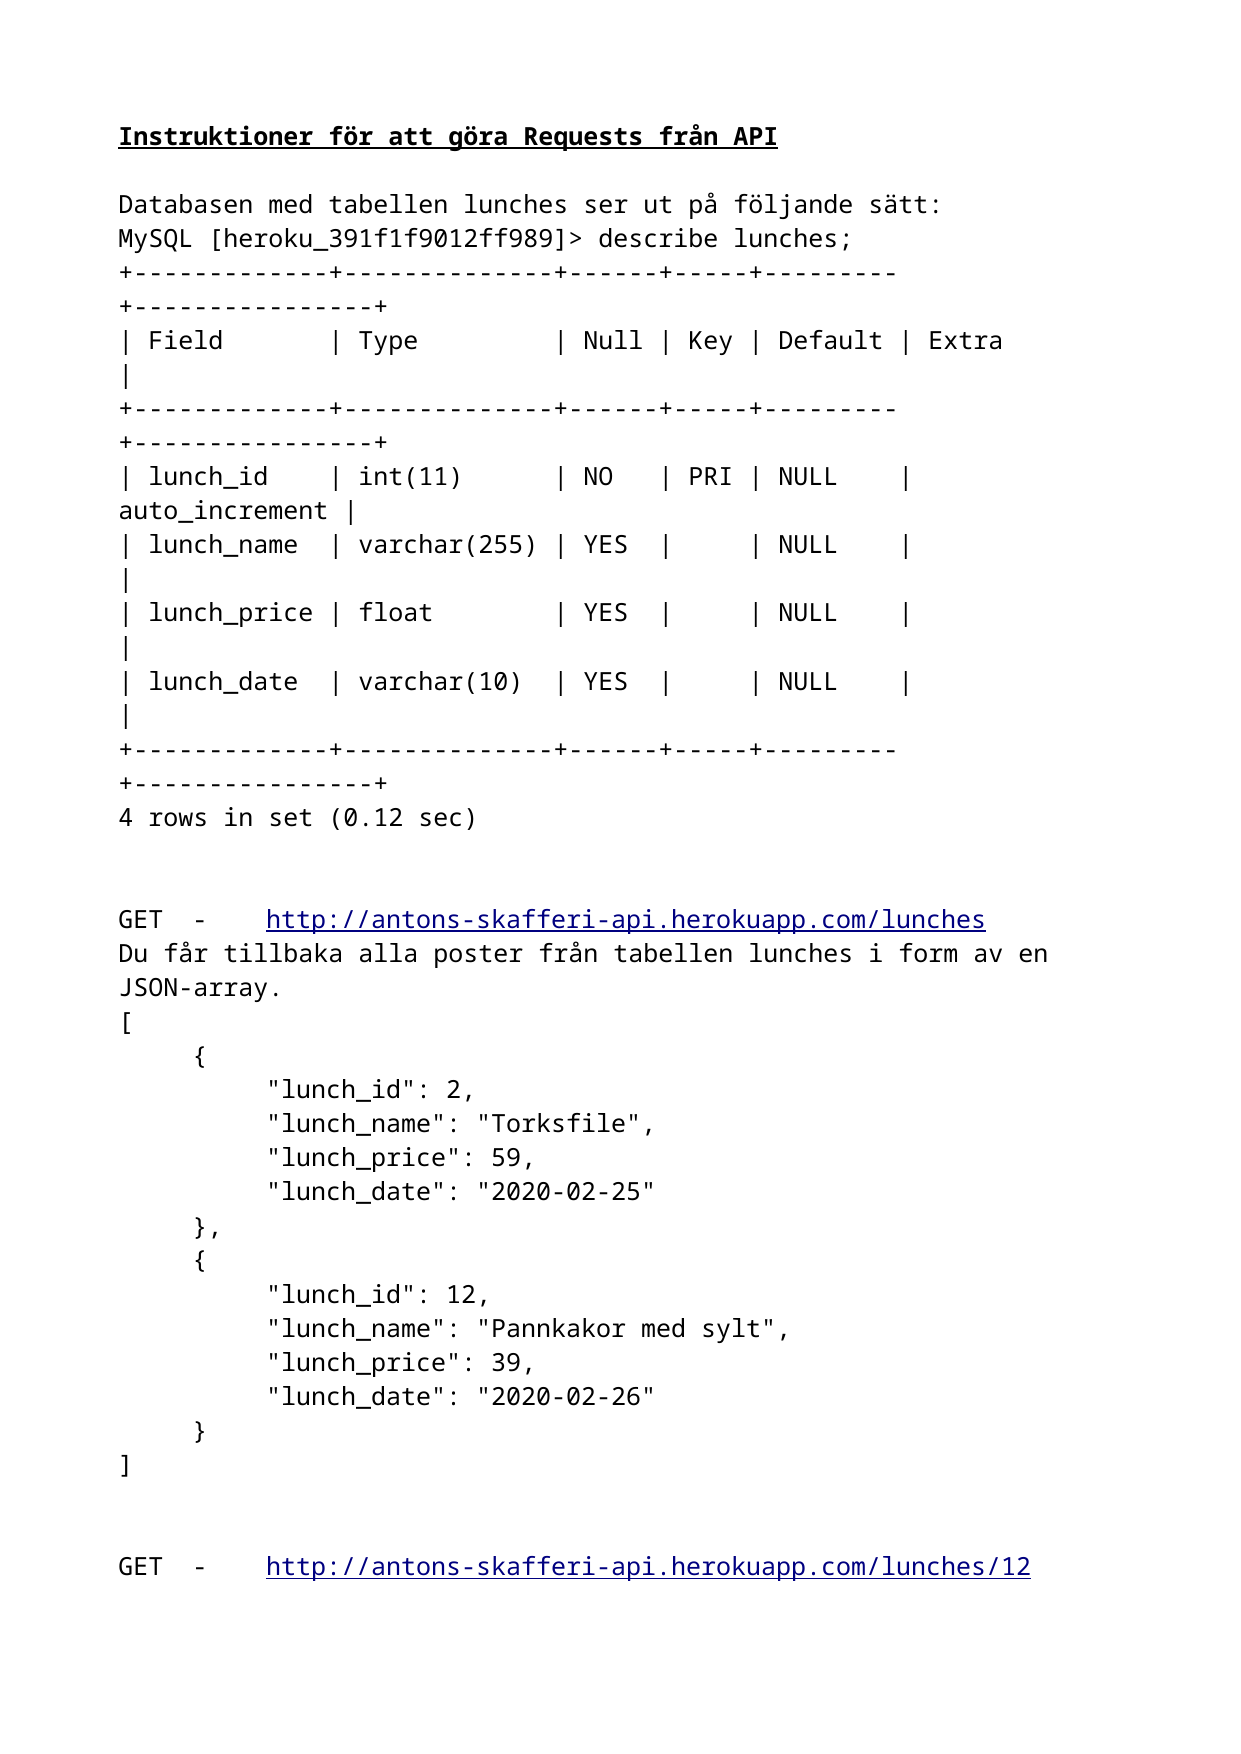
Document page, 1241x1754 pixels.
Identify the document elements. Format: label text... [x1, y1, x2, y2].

text | lunch_id | int(11) | NO | PRI | NULL | auto_increment | [118, 459, 1122, 527]
text { [118, 1038, 1122, 1072]
text Du får tillbaka alla poster från tabellen lunches i form av en JSON-array. [118, 936, 1122, 1004]
text GET - http://antons-skafferi-api.herokuapp.com/lunches/12 [118, 1549, 1122, 1583]
text "lunch_id": 12, [118, 1276, 1122, 1310]
text }, [118, 1208, 1122, 1242]
text } [118, 1412, 1122, 1447]
text "lunch_name": "Torksfile", [118, 1106, 1122, 1140]
text | lunch_name | varchar(255) | YES | | NULL | | [118, 527, 1122, 595]
text ] [118, 1447, 1122, 1481]
text GET - http://antons-skafferi-api.herokuapp.com/lunches [118, 902, 1122, 936]
text | lunch_price | float | YES | | NULL | | [118, 595, 1122, 663]
text +-------------+--------------+------+-----+---------+----------------+ [118, 254, 1122, 322]
text Instruktioner för att göra Requests från API [118, 118, 1122, 152]
text | lunch_date | varchar(10) | YES | | NULL | | [118, 663, 1122, 731]
text | Field | Type | Null | Key | Default | Extra | [118, 322, 1122, 391]
text "lunch_price": 59, [118, 1140, 1122, 1174]
text 4 rows in set (0.12 sec) [118, 799, 1122, 833]
text MySQL [heroku_391f1f9012ff989]> describe lunches; [118, 220, 1122, 254]
text [ [118, 1004, 1122, 1038]
text "lunch_price": 39, [118, 1344, 1122, 1378]
text +-------------+--------------+------+-----+---------+----------------+ [118, 731, 1122, 799]
text "lunch_date": "2020-02-25" [118, 1174, 1122, 1208]
text Databasen med tabellen lunches ser ut på följande sätt: [118, 186, 1122, 220]
text "lunch_id": 2, [118, 1072, 1122, 1106]
text "lunch_date": "2020-02-26" [118, 1378, 1122, 1412]
text { [118, 1242, 1122, 1276]
text "lunch_name": "Pannkakor med sylt", [118, 1310, 1122, 1344]
text +-------------+--------------+------+-----+---------+----------------+ [118, 391, 1122, 459]
